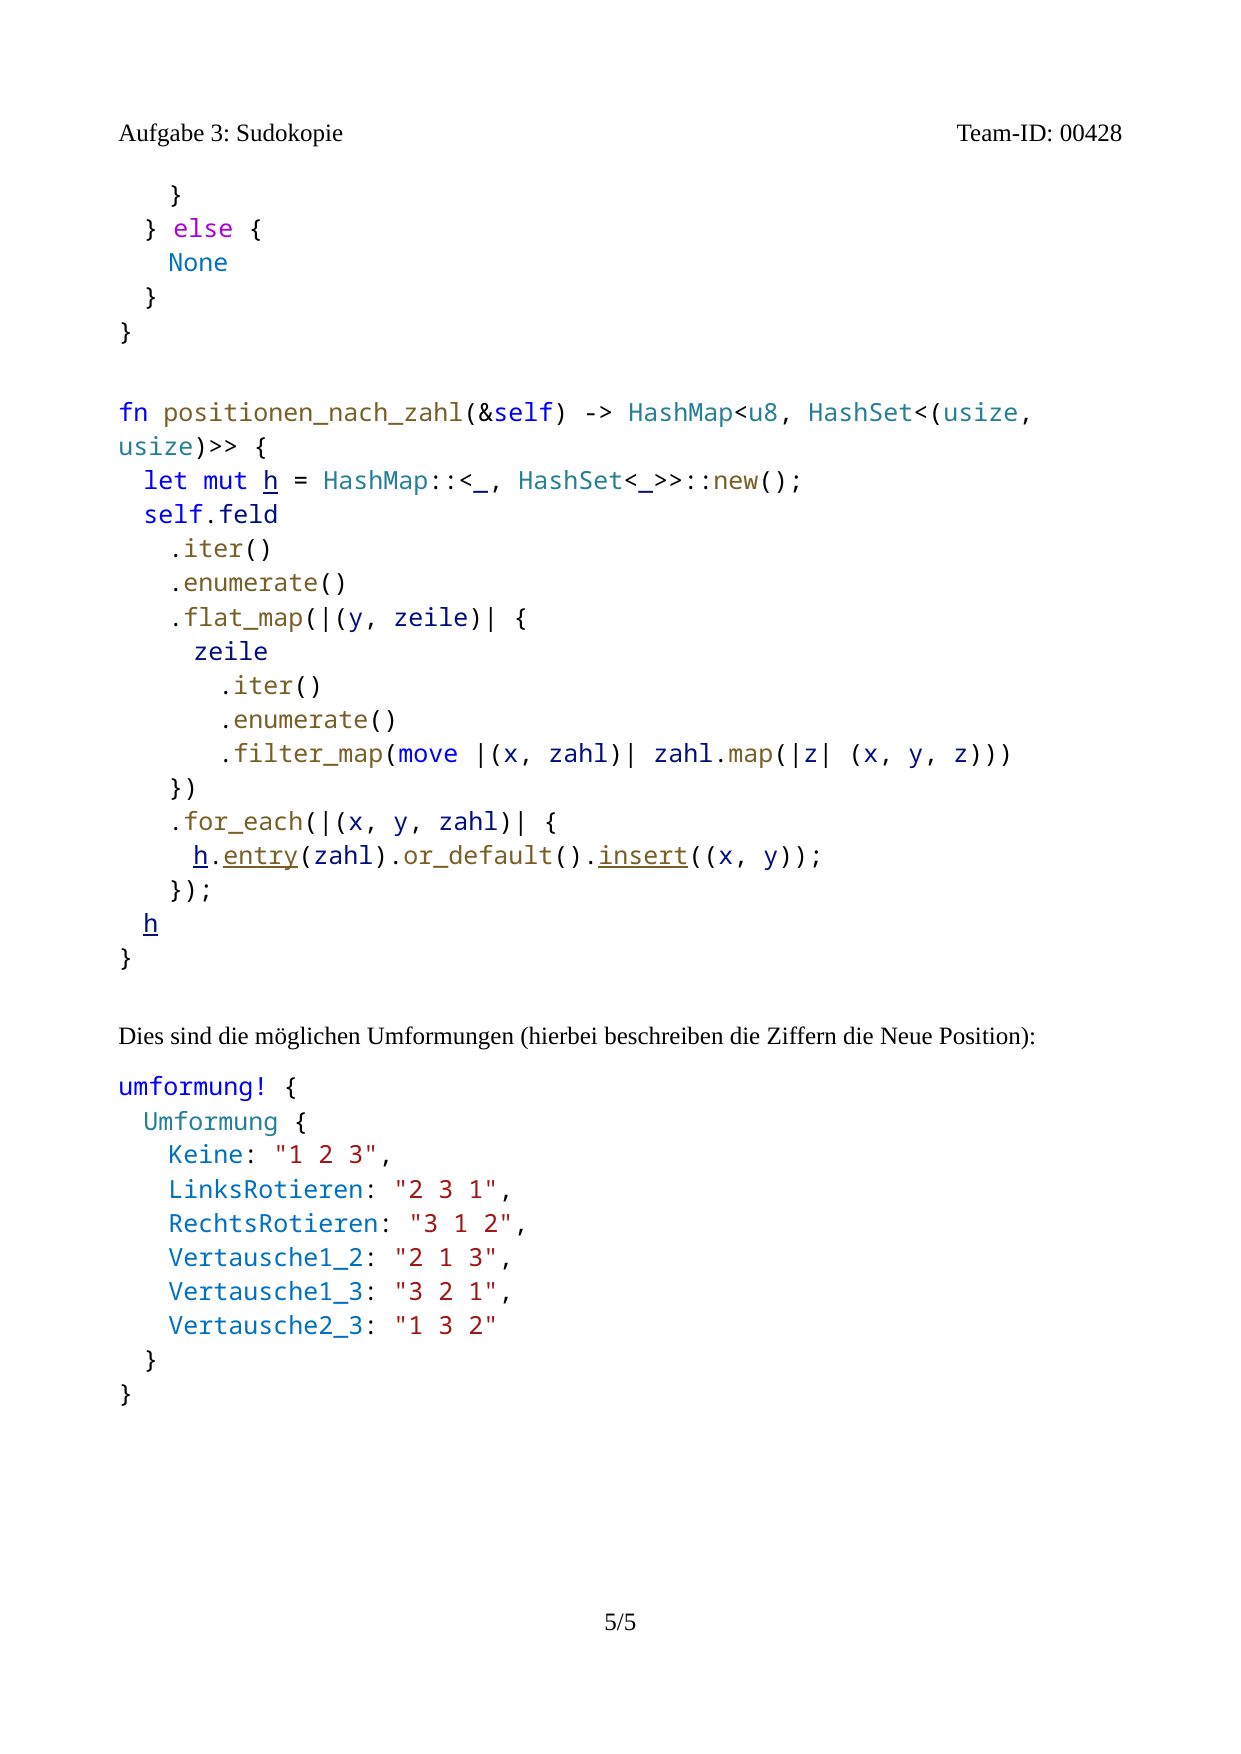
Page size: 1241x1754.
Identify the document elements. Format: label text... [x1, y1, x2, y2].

text } [118, 1342, 1122, 1376]
text }) [118, 769, 1122, 803]
text Dies sind die möglichen Umformungen (hierbei beschreiben die Ziffern die Neue Position): [118, 1021, 1122, 1050]
text .enumerate() [118, 565, 1122, 599]
text .filter_map(move |(x, zahl)| zahl.map(|z| (x, y, z))) [118, 735, 1122, 769]
text Vertausche1_2: "2 1 3", [118, 1239, 1122, 1273]
text .iter() [118, 667, 1122, 701]
text } [118, 313, 1122, 347]
text Keine: "1 2 3", [118, 1137, 1122, 1171]
text } else { [118, 211, 1122, 245]
text None [118, 245, 1122, 279]
text LinksRotieren: "2 3 1", [118, 1171, 1122, 1205]
text h [118, 906, 1122, 940]
text h.entry(zahl).or_default().insert((x, y)); [118, 838, 1122, 872]
text zeile [118, 633, 1122, 667]
text }); [118, 872, 1122, 906]
text .enumerate() [118, 701, 1122, 735]
text fn positionen_nach_zahl(&self) -> HashMap<u8, HashSet<(usize, usize)>> { [118, 395, 1122, 463]
text .for_each(|(x, y, zahl)| { [118, 803, 1122, 838]
text RechtsRotieren: "3 1 2", [118, 1205, 1122, 1239]
text Vertausche2_3: "1 3 2" [118, 1307, 1122, 1342]
text } [118, 279, 1122, 313]
text Vertausche1_3: "3 2 1", [118, 1273, 1122, 1307]
text self.feld [118, 497, 1122, 531]
text } [118, 177, 1122, 211]
text } [118, 940, 1122, 974]
text .flat_map(|(y, zeile)| { [118, 599, 1122, 633]
text umformung! { [118, 1069, 1122, 1103]
text } [118, 1376, 1122, 1410]
text let mut h = HashMap::<_, HashSet<_>>::new(); [118, 463, 1122, 497]
text .iter() [118, 531, 1122, 565]
text Umformung { [118, 1103, 1122, 1137]
